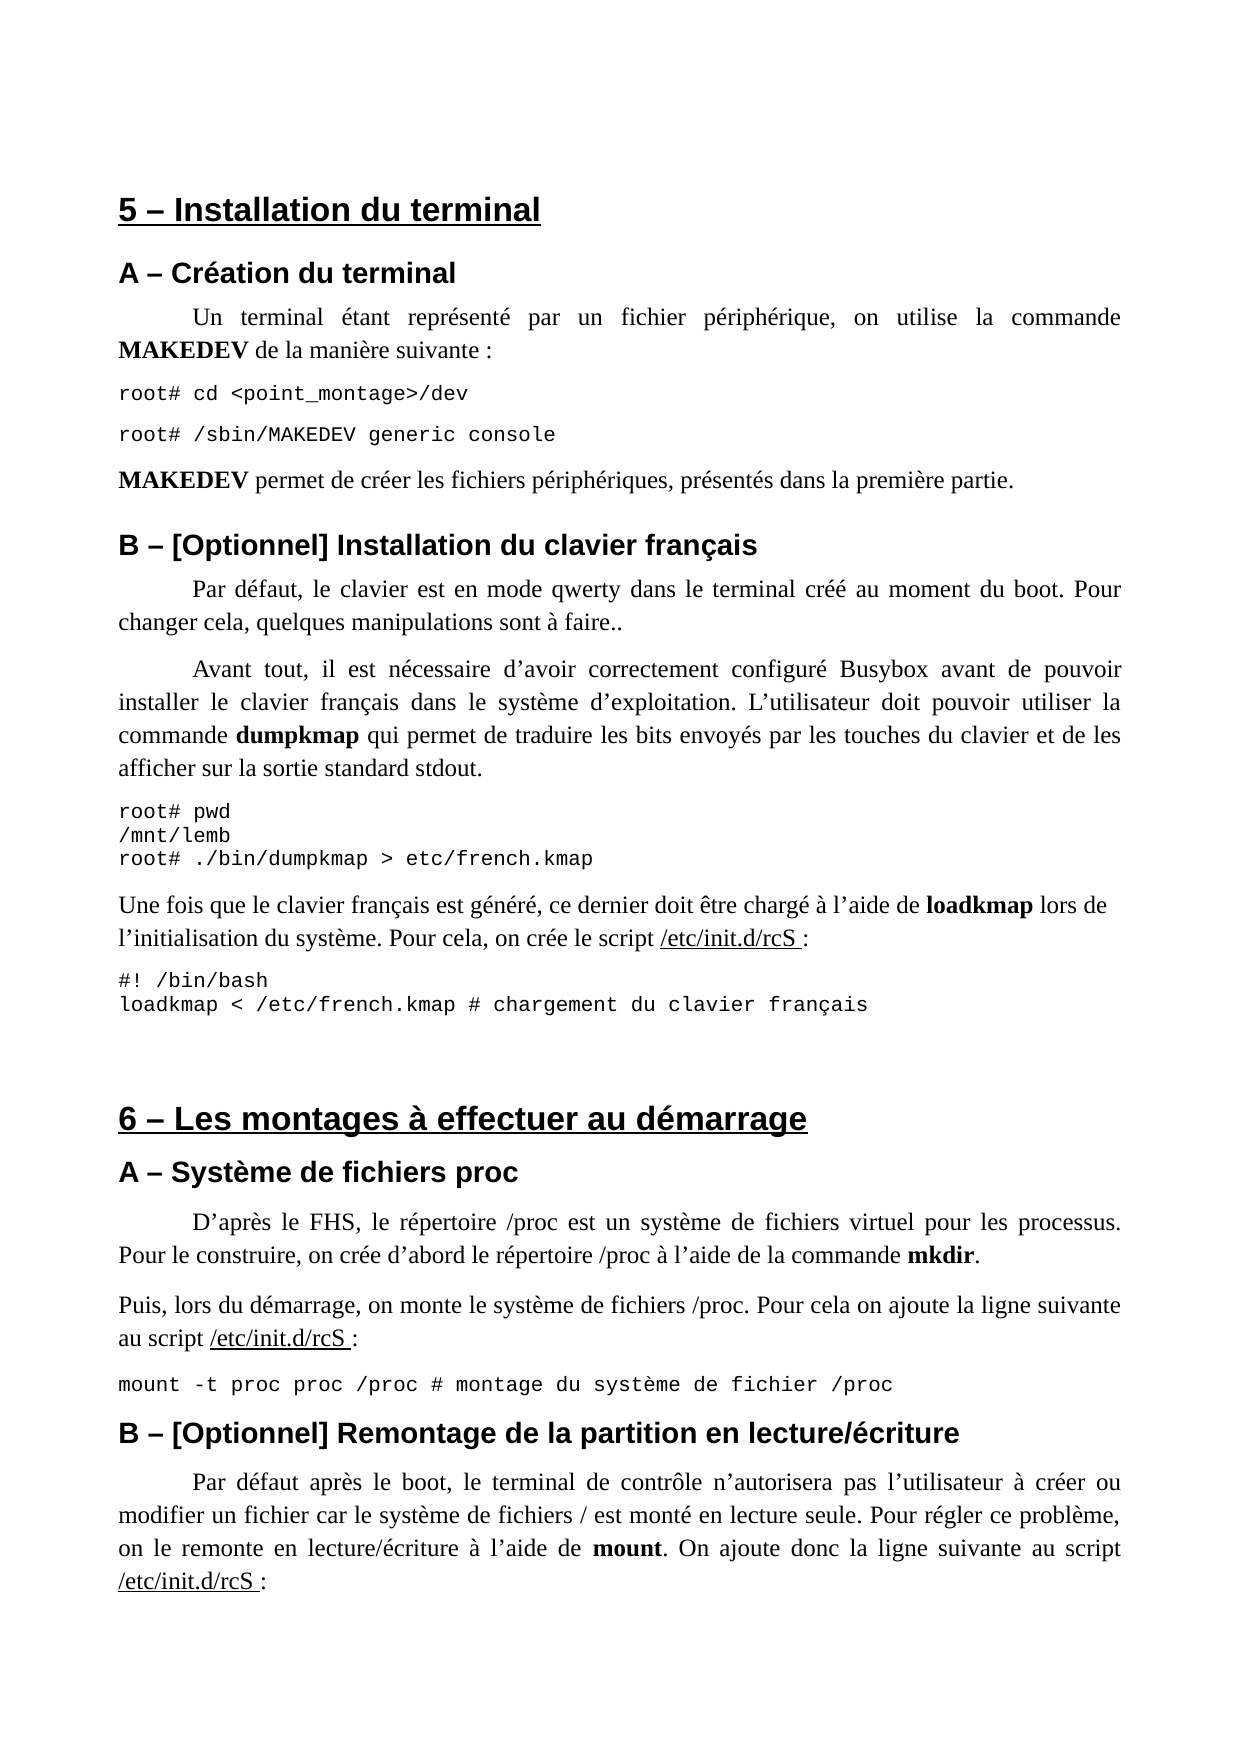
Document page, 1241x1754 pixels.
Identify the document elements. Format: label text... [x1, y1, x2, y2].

text MAKEDEV permet de créer les fichiers périphériques, présentés dans la première partie. [118, 465, 1122, 494]
subtitle A – Création du terminal [118, 256, 1122, 289]
text Puis, lors du démarrage, on monte le système de fichiers /proc. Pour cela on ajoute la ligne suivante au script /etc/init.d/rcS : [118, 1290, 1122, 1352]
text Avant tout, il est nécessaire d’avoir correctement configuré Busybox avant de pouvoir installer le clavier français dans le système d’exploitation. L’utilisateur doit pouvoir utiliser la commande dumpkmap qui permet de traduire les bits envoyés par les touches du clavier et de les afficher sur la sortie standard stdout. [118, 654, 1122, 782]
text /mnt/lemb [118, 825, 1122, 848]
text loadkmap < /etc/french.kmap # chargement du clavier français [118, 994, 1122, 1018]
text #! /bin/bash [118, 970, 1122, 994]
subtitle 6 – Les montages à effectuer au démarrage [118, 1099, 1122, 1137]
subtitle A – Système de fichiers proc [118, 1155, 1122, 1189]
text mount -t proc proc /proc # montage du système de fichier /proc [118, 1374, 1122, 1398]
text D’après le FHS, le répertoire /proc est un système de fichiers virtuel pour les processus. Pour le construire, on crée d’abord le répertoire /proc à l’aide de la commande mkdir. [118, 1207, 1122, 1268]
text Par défaut après le boot, le terminal de contrôle n’autorisera pas l’utilisateur à créer ou modifier un fichier car le système de fichiers / est monté en lecture seule. Pour régler ce problème, on le remonte en lecture/écriture à l’aide de mount. On ajoute donc la ligne suivante au script /etc/init.d/rcS : [118, 1467, 1122, 1595]
text root# ./bin/dumpkmap > etc/french.kmap [118, 848, 1122, 872]
text root# pwd [118, 801, 1122, 825]
text Un terminal étant représenté par un fichier périphérique, on utilise la commande MAKEDEV de la manière suivante : [118, 302, 1122, 364]
subtitle 5 – Installation du terminal [118, 190, 1122, 229]
subtitle B – [Optionnel] Remontage de la partition en lecture/écriture [118, 1416, 1122, 1449]
subtitle B – [Optionnel] Installation du clavier français [118, 528, 1122, 561]
text root# /sbin/MAKEDEV generic console [118, 424, 1122, 448]
text Une fois que le clavier français est généré, ce dernier doit être chargé à l’aide de loadkmap lors de l’initialisation du système. Pour cela, on crée le script /etc/init.d/rcS : [118, 890, 1122, 952]
text root# cd <point_montage>/dev [118, 383, 1122, 406]
text Par défaut, le clavier est en mode qwerty dans le terminal créé au moment du boot. Pour changer cela, quelques manipulations sont à faire.. [118, 574, 1122, 636]
